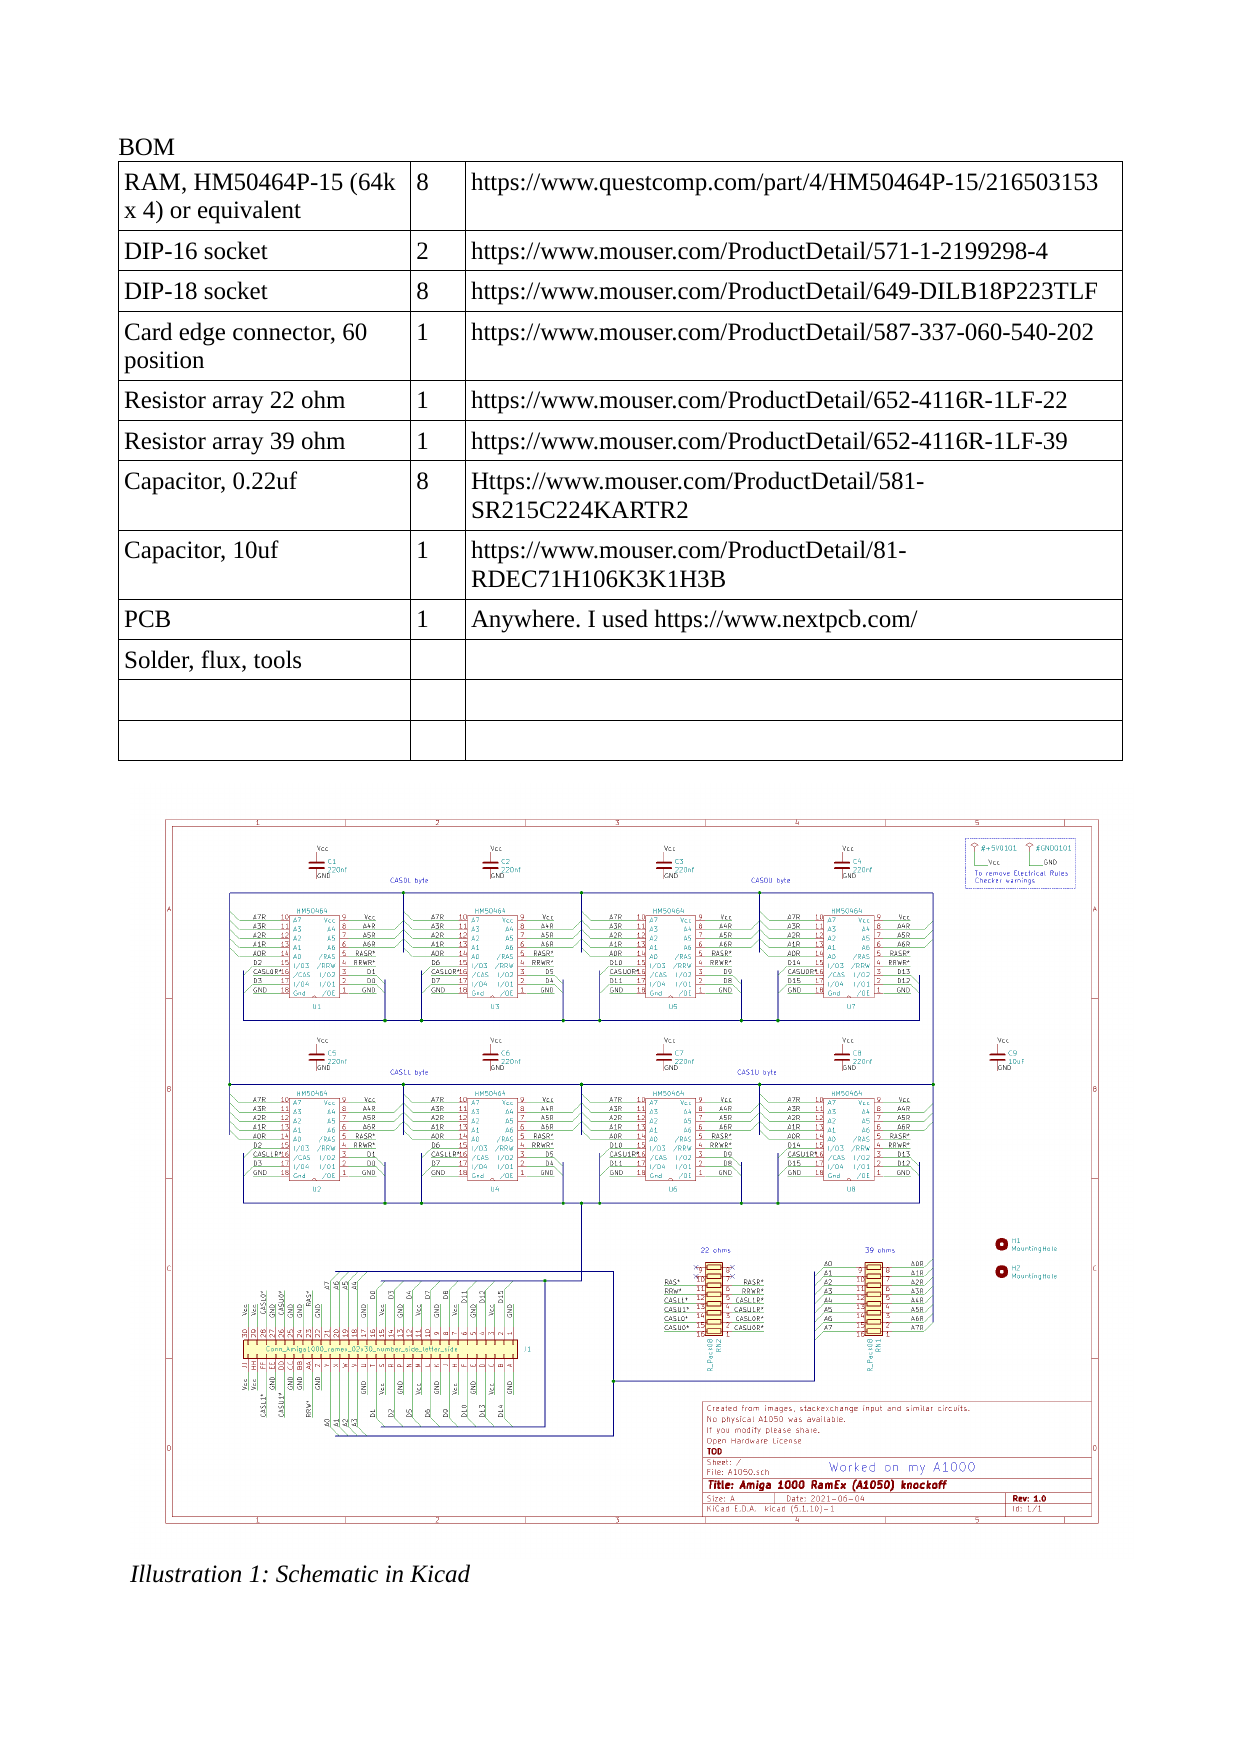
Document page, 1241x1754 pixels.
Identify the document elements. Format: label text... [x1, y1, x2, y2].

table_cell Https://www.mouser.com/ProductDetail/581-SR215C224KARTR2 [466, 461, 1122, 529]
table_cell Capacitor, 0.22uf [119, 461, 410, 529]
table_cell Card edge connector, 60 position [119, 312, 410, 380]
table_cell 1 [411, 531, 465, 598]
table_cell 1 [411, 421, 465, 460]
table_cell Solder, flux, tools [119, 640, 410, 679]
table_cell https://www.mouser.com/ProductDetail/652-4116R-1LF-39 [466, 421, 1122, 460]
table_cell [119, 680, 410, 719]
table_cell [411, 640, 465, 679]
table_cell [411, 680, 465, 719]
table_cell [119, 721, 410, 760]
table_header RAM, HM50464P-15 (64k x 4) or equivalent [119, 162, 410, 230]
table_cell https://www.mouser.com/ProductDetail/652-4116R-1LF-22 [466, 381, 1122, 420]
table_cell 1 [411, 381, 465, 420]
table_cell DIP-18 socket [119, 271, 410, 311]
text BOM [118, 132, 1122, 161]
text Illustration 1: Schematic in Kicad [130, 1559, 1133, 1587]
table_cell [466, 680, 1122, 719]
table_cell 1 [411, 600, 465, 639]
table_cell https://www.mouser.com/ProductDetail/587-337-060-540-202 [466, 312, 1122, 380]
table_cell [466, 640, 1122, 679]
table_cell DIP-16 socket [119, 231, 410, 270]
table_cell https://www.mouser.com/ProductDetail/571-1-2199298-4 [466, 231, 1122, 270]
table_cell [411, 721, 465, 760]
table_cell Anywhere. I used https://www.nextpcb.com/ [466, 600, 1122, 639]
picture [129, 783, 1134, 1559]
table_cell 8 [411, 271, 465, 311]
table_cell https://www.mouser.com/ProductDetail/649-DILB18P223TLF [466, 271, 1122, 311]
table_header https://www.questcomp.com/part/4/HM50464P-15/216503153 [466, 162, 1122, 230]
table_cell https://www.mouser.com/ProductDetail/81-RDEC71H106K3K1H3B [466, 531, 1122, 598]
table_cell PCB [119, 600, 410, 639]
table_cell [466, 721, 1122, 760]
table_cell Resistor array 22 ohm [119, 381, 410, 420]
table_cell 8 [411, 461, 465, 529]
table_cell 2 [411, 231, 465, 270]
table_header 8 [411, 162, 465, 230]
table_cell Resistor array 39 ohm [119, 421, 410, 460]
table_cell Capacitor, 10uf [119, 531, 410, 598]
table_cell 1 [411, 312, 465, 380]
